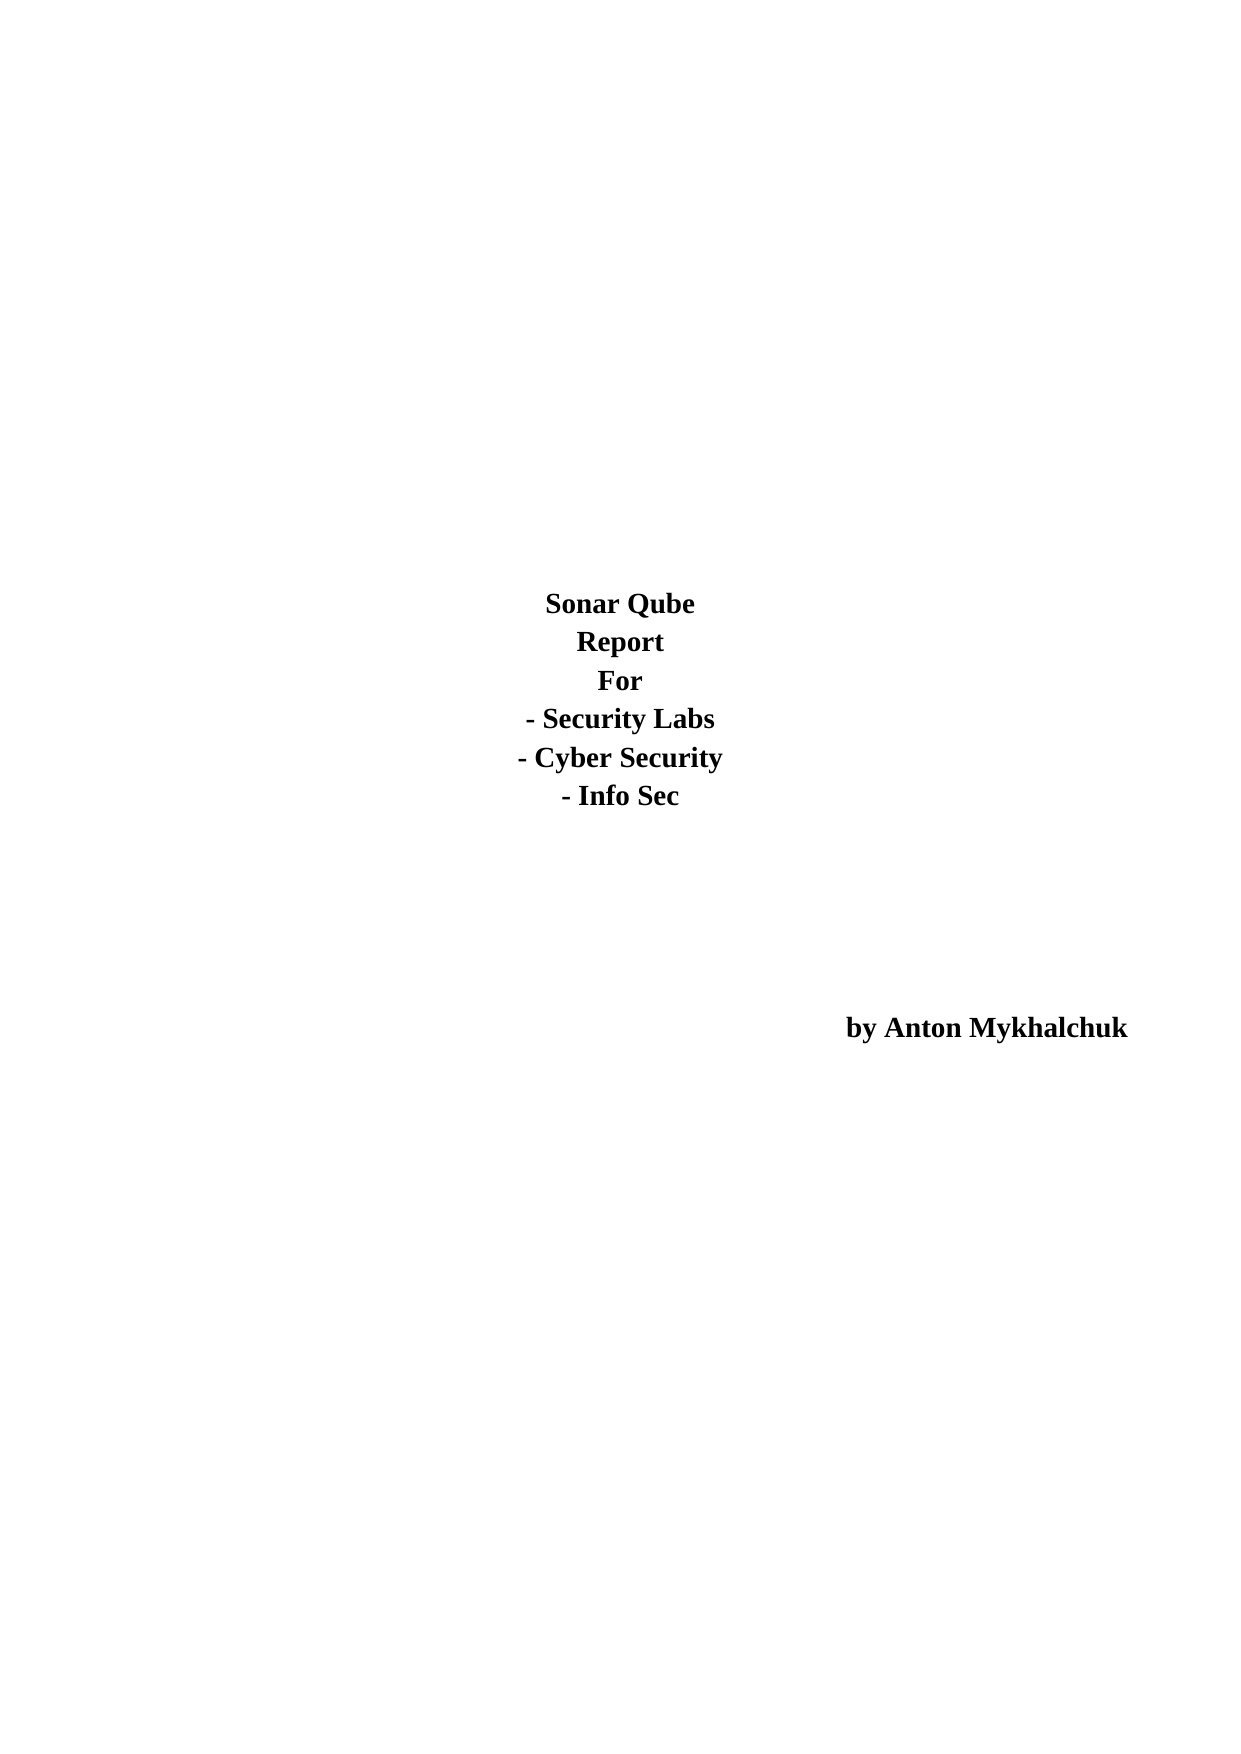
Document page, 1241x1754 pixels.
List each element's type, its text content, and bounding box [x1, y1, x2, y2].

text Sonar Qube [112, 586, 1128, 619]
text Report [112, 624, 1128, 658]
text For [112, 663, 1128, 696]
text - Security Labs [112, 701, 1128, 735]
text - Cyber Security [112, 740, 1128, 773]
text - Info Sec [112, 778, 1128, 812]
text by Anton Mykhalchuk [112, 1010, 1128, 1043]
